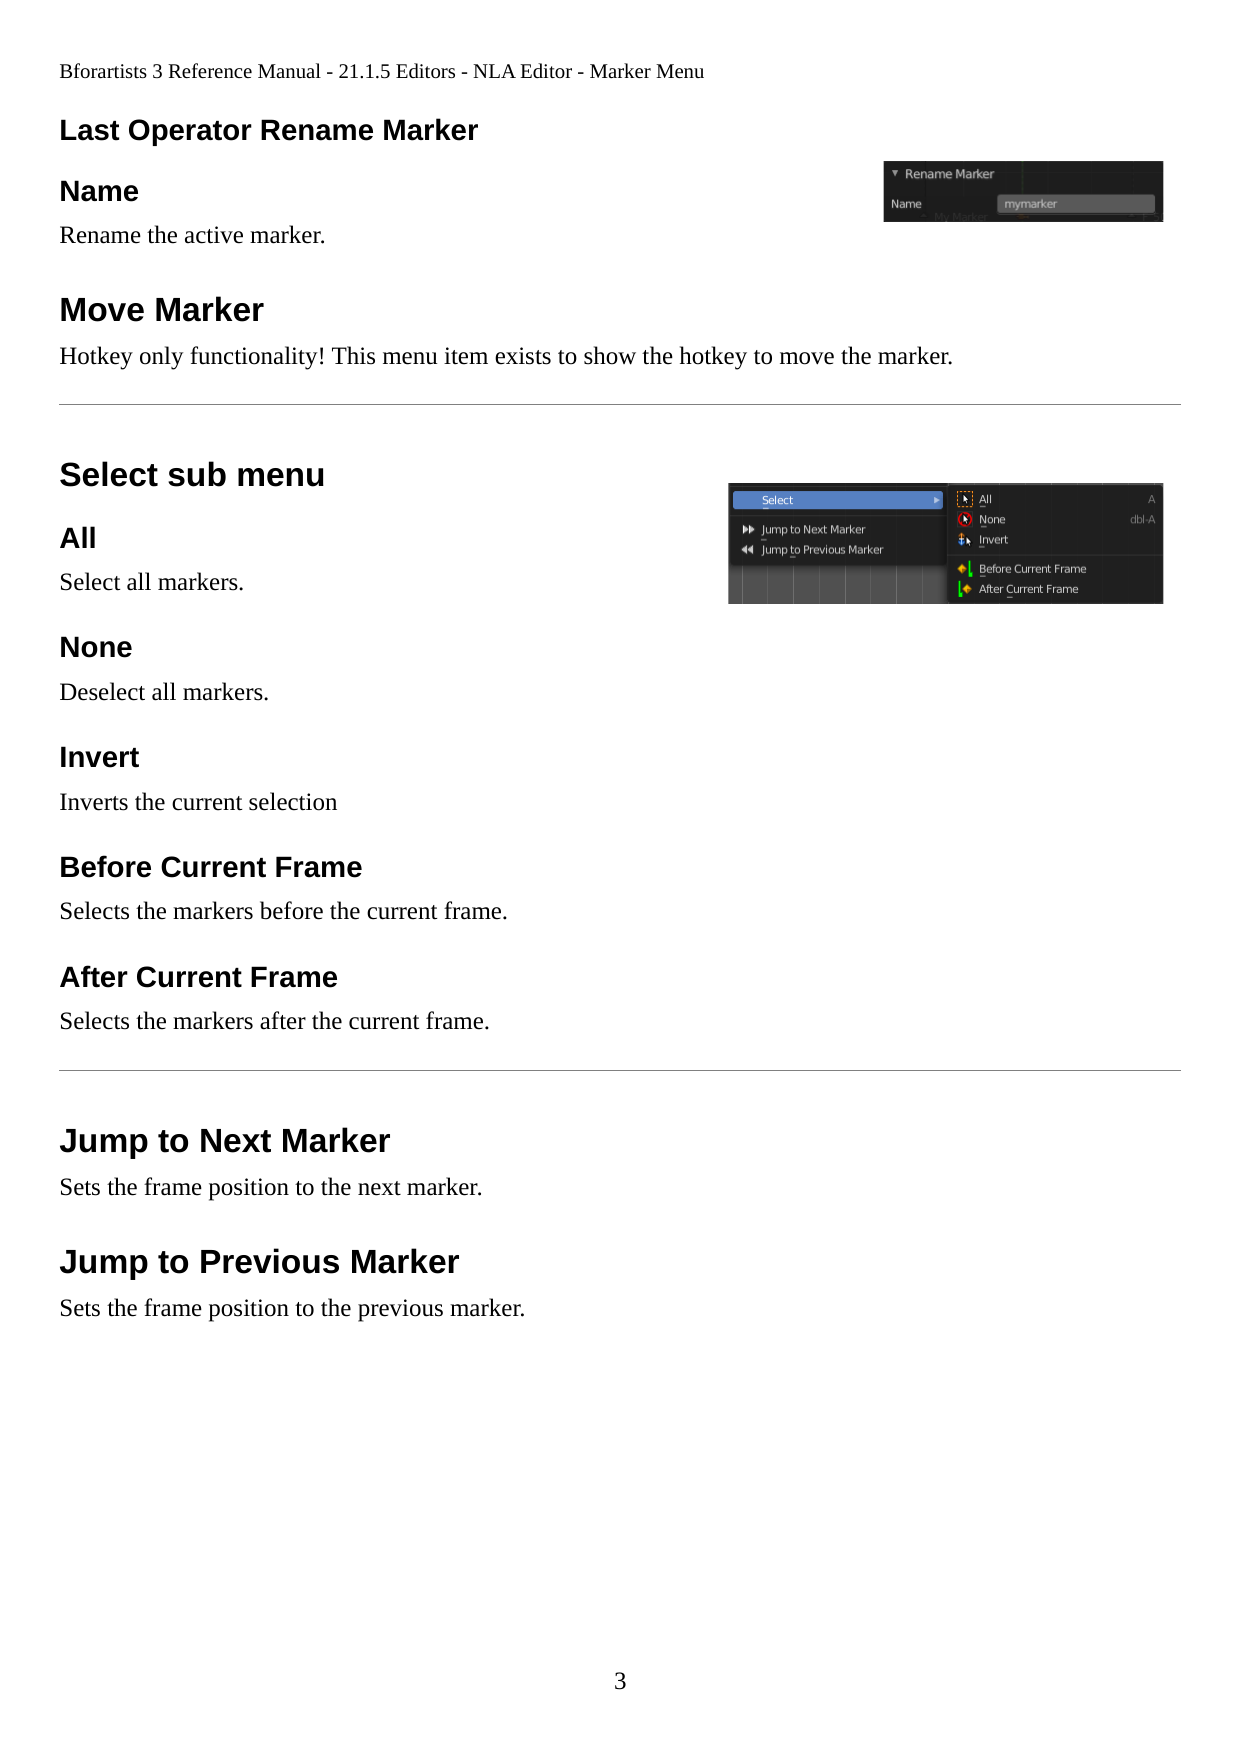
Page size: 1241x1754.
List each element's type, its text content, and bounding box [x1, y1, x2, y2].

text Inverts the current selection [59, 787, 1181, 815]
subtitle Invert [59, 740, 1181, 774]
subtitle Jump to Previous Marker [59, 1241, 1181, 1280]
text Select all markers. [59, 567, 728, 596]
subtitle Move Marker [59, 289, 1181, 328]
subtitle Last Operator Rename Marker [59, 113, 1181, 146]
picture [883, 161, 1164, 222]
text Sets the frame position to the previous marker. [59, 1293, 1181, 1321]
text Sets the frame position to the next marker. [59, 1172, 1181, 1200]
text Hotkey only functionality! This menu item exists to show the hotkey to move the marker. [59, 341, 1181, 369]
subtitle Jump to Next Marker [59, 1120, 1181, 1159]
text Selects the markers before the current frame. [59, 896, 1181, 925]
subtitle Before Current Frame [59, 850, 1181, 884]
picture [728, 483, 1164, 604]
subtitle Select sub menu [59, 455, 1181, 493]
text Selects the markers after the current frame. [59, 1006, 1181, 1035]
text [1164, 567, 1181, 596]
subtitle [1164, 521, 1181, 554]
subtitle All [59, 521, 728, 554]
text Deselect all markers. [59, 677, 1181, 705]
subtitle [1164, 173, 1181, 207]
subtitle After Current Frame [59, 960, 1181, 994]
subtitle None [59, 630, 1181, 664]
subtitle Name [59, 173, 883, 207]
text Rename the active marker. [59, 220, 1181, 248]
